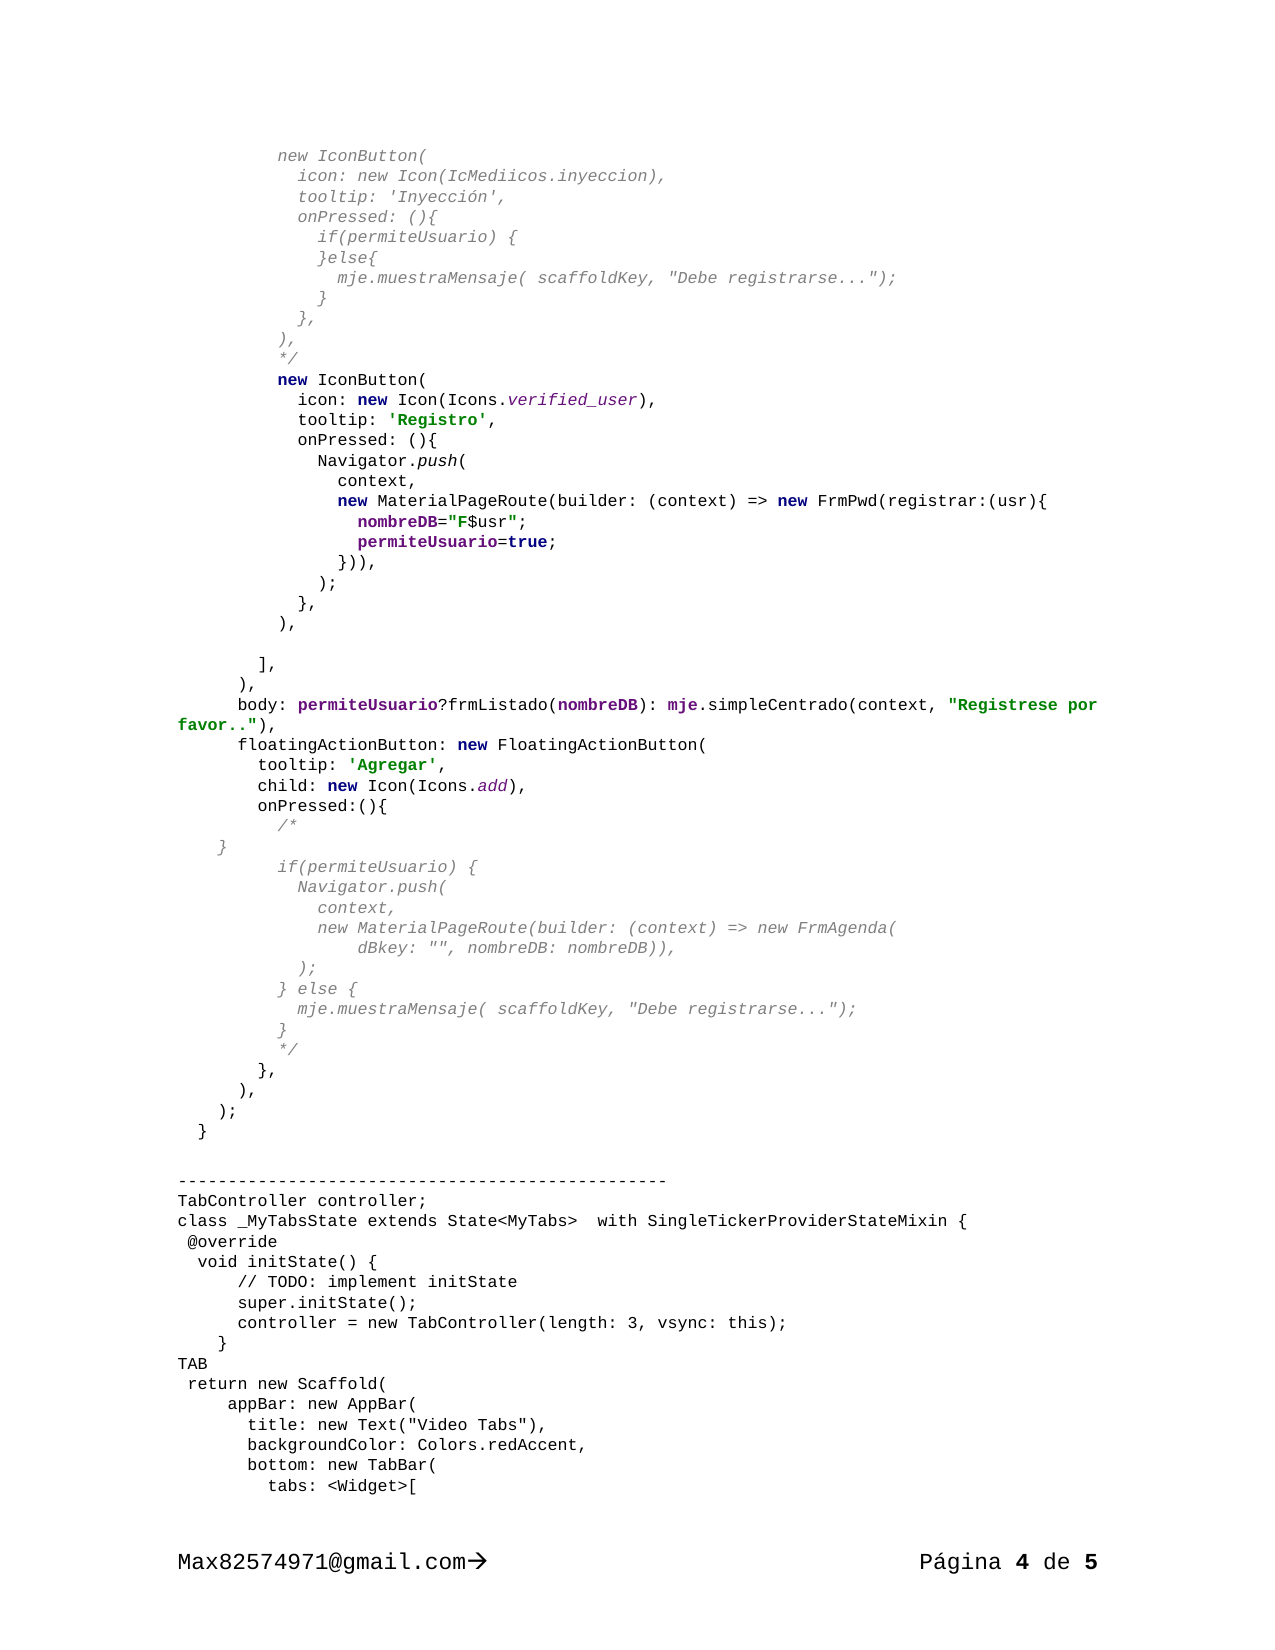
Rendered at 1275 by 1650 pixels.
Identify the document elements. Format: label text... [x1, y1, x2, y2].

text title: new Text("Video Tabs"), [177, 1416, 1098, 1435]
text class _MyTabsState extends State<MyTabs> with SingleTickerProviderStateMixin { [177, 1213, 1098, 1232]
text }, [177, 594, 1098, 613]
text }, [177, 310, 1098, 329]
text super.initState(); [177, 1294, 1098, 1313]
text TAB [177, 1355, 1098, 1374]
text }, [177, 1062, 1098, 1081]
text mje.muestraMensaje( scaffoldKey, "Debe registrarse..."); [177, 269, 1098, 288]
text if(permiteUsuario) { [177, 229, 1098, 248]
text onPressed: (){ [177, 432, 1098, 451]
text child: new Icon(Icons.add), [177, 777, 1098, 796]
text ); [177, 574, 1098, 593]
text tooltip: 'Agregar', [177, 757, 1098, 776]
text context, [177, 473, 1098, 491]
text context, [177, 899, 1098, 918]
text Navigator.push( [177, 879, 1098, 898]
text onPressed:(){ [177, 798, 1098, 816]
text ); [177, 960, 1098, 979]
text */ [177, 1041, 1098, 1060]
text onPressed: (){ [177, 208, 1098, 227]
text return new Scaffold( [177, 1376, 1098, 1394]
text */ [177, 351, 1098, 369]
text controller = new TabController(length: 3, vsync: this); [177, 1314, 1098, 1333]
text void initState() { [177, 1254, 1098, 1272]
text })), [177, 554, 1098, 573]
text backgroundColor: Colors.redAccent, [177, 1436, 1098, 1455]
text @override [177, 1233, 1098, 1252]
text } else { [177, 980, 1098, 999]
text } [177, 290, 1098, 309]
text Navigator.push( [177, 452, 1098, 471]
text tooltip: 'Registro', [177, 412, 1098, 431]
text /* [177, 818, 1098, 837]
text if(permiteUsuario) { [177, 858, 1098, 877]
text new MaterialPageRoute(builder: (context) => new FrmAgenda( [177, 919, 1098, 938]
text ); [177, 1102, 1098, 1121]
text ), [177, 1082, 1098, 1101]
text mje.muestraMensaje( scaffoldKey, "Debe registrarse..."); [177, 1001, 1098, 1019]
text ), [177, 676, 1098, 694]
text icon: new Icon(IcMediicos.inyeccion), [177, 168, 1098, 187]
text } [177, 838, 1098, 857]
text ), [177, 615, 1098, 634]
text new IconButton( [177, 371, 1098, 390]
text body: permiteUsuario?frmListado(nombreDB): mje.simpleCentrado(context, "Registrese por favor.."), [177, 696, 1098, 735]
text new MaterialPageRoute(builder: (context) => new FrmPwd(registrar:(usr){ [177, 493, 1098, 512]
text } [177, 1123, 1098, 1141]
text permiteUsuario=true; [177, 533, 1098, 552]
text } [177, 1335, 1098, 1354]
text ], [177, 655, 1098, 674]
text appBar: new AppBar( [177, 1396, 1098, 1415]
text } [177, 1021, 1098, 1040]
text icon: new Icon(Icons.verified_user), [177, 391, 1098, 410]
text dBkey: "", nombreDB: nombreDB)), [177, 940, 1098, 959]
text nombreDB="F$usr"; [177, 513, 1098, 532]
text tooltip: 'Inyección', [177, 188, 1098, 207]
text }else{ [177, 249, 1098, 268]
text new IconButton( [177, 148, 1098, 166]
text // TODO: implement initState [177, 1274, 1098, 1293]
text ------------------------------------------------- [177, 1172, 1098, 1191]
text tabs: <Widget>[ [177, 1477, 1098, 1496]
text TabController controller; [177, 1193, 1098, 1212]
text ), [177, 330, 1098, 349]
text floatingActionButton: new FloatingActionButton( [177, 737, 1098, 756]
text bottom: new TabBar( [177, 1457, 1098, 1476]
